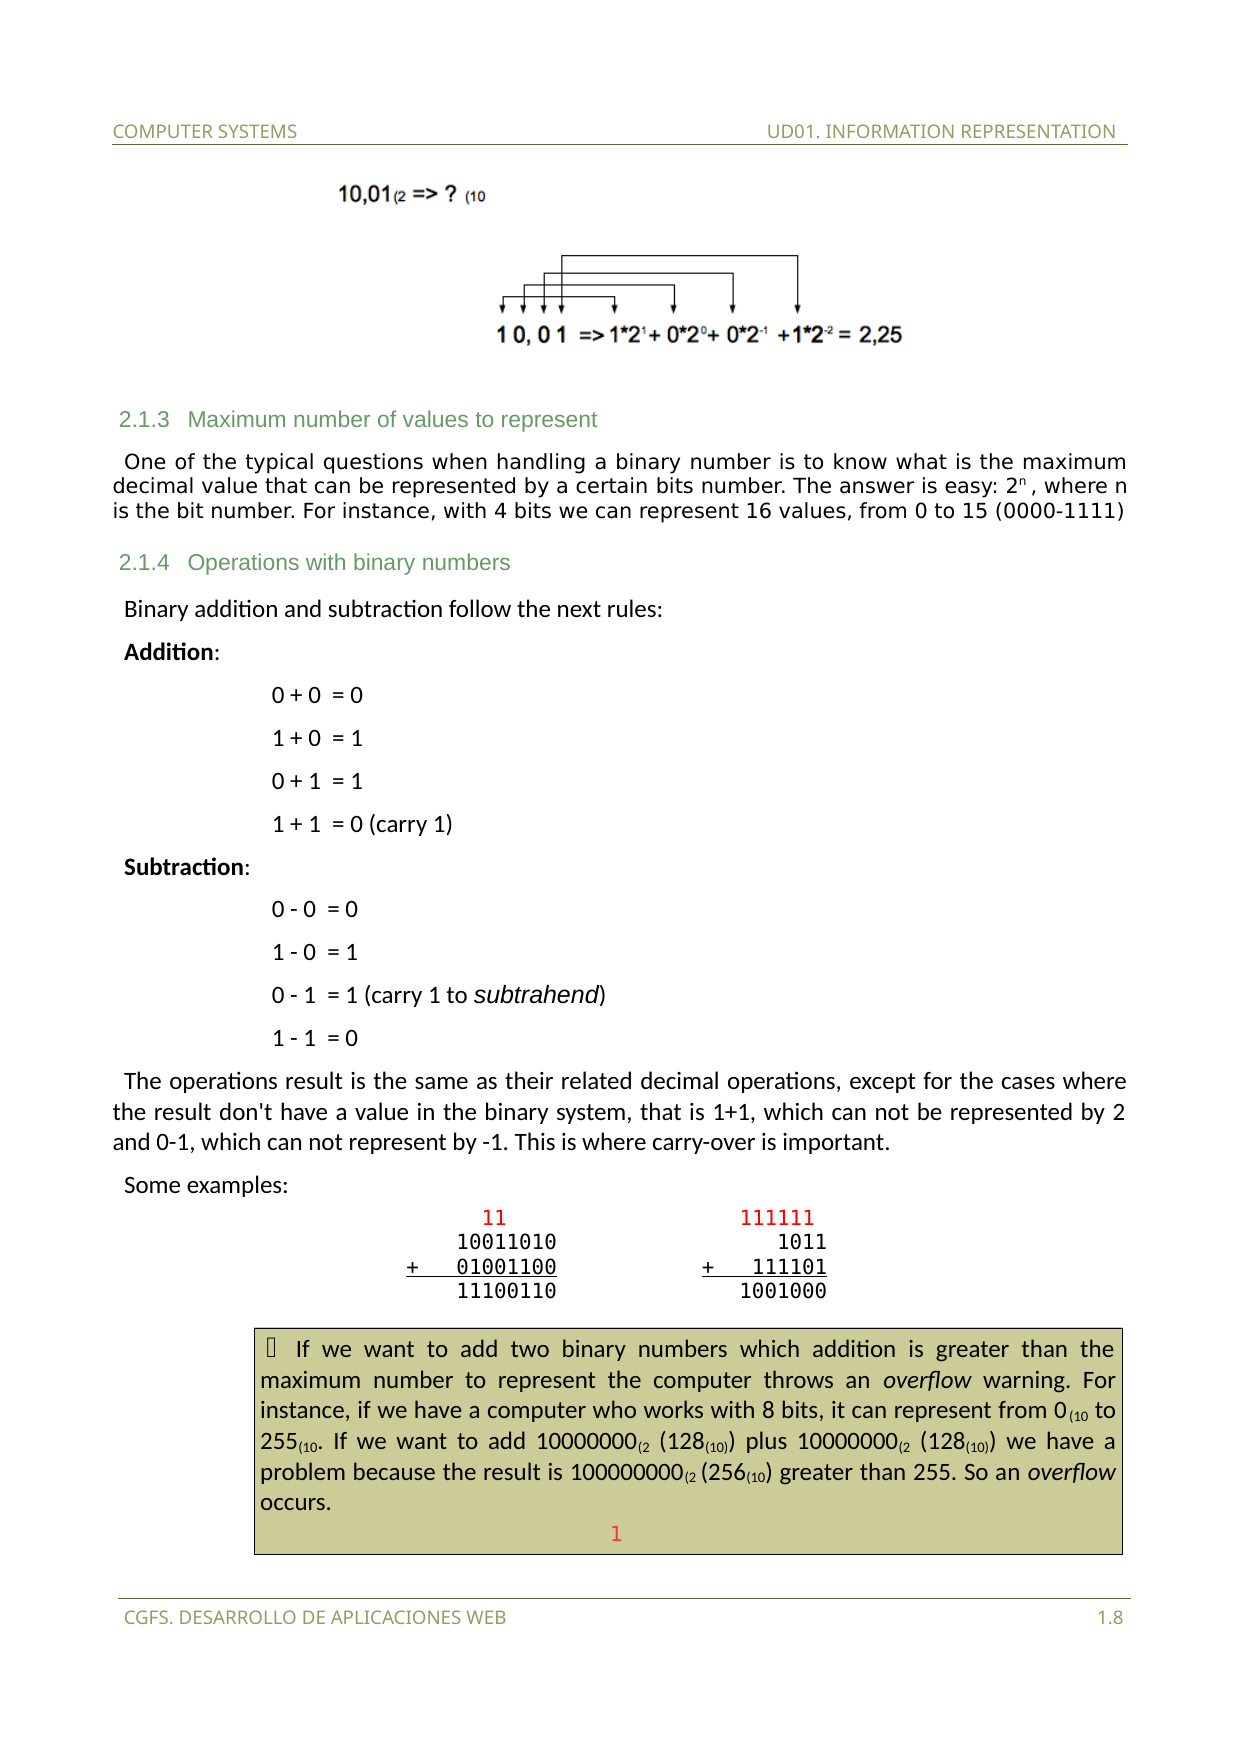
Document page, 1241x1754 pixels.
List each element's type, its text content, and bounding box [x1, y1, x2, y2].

text Some examples: [112, 1169, 1128, 1200]
text Subtraction: [112, 851, 1128, 881]
text 0 - 1 = 1 (carry 1 to subtrahend) [260, 979, 1128, 1010]
text 0 + 1 = 1 [260, 765, 1128, 795]
text  If we want to add two binary numbers which addition is greater than the maximum number to represent the computer throws an overflow warning. For instance, if we have a computer who works with 8 bits, it can represent from 0(10 to 255(10. If we want to add 10000000(2 (128(10)) plus 10000000(2 (128(10)) we have a problem because the result is 100000000(2 (256(10) greater than 255. So an overflow occurs. [255, 1329, 1122, 1511]
text 1 - 0 = 1 [260, 936, 1128, 967]
text 11 111111 [111, 1206, 1128, 1230]
picture [322, 173, 918, 356]
text 1 [255, 1511, 1122, 1554]
subtitle Maximum number of values to represent [112, 406, 1128, 432]
text 11100110 1001000 [111, 1279, 1128, 1303]
text Binary addition and subtraction follow the next rules: [112, 593, 1128, 624]
subtitle Operations with binary numbers [112, 548, 1128, 575]
text 0 - 0 = 0 [260, 893, 1128, 924]
text 10011010 1011 [111, 1230, 1128, 1255]
text 0 + 0 = 0 [260, 679, 1128, 709]
text + 01001100 + 111101 [111, 1255, 1128, 1279]
text 1 + 1 = 0 (carry 1) [260, 808, 1128, 838]
text 1 - 1 = 0 [260, 1022, 1128, 1053]
text The operations result is the same as their related decimal operations, except for the cases where the result don't have a value in the binary system, that is 1+1, which can not be represented by 2 and 0-1, which can not represent by -1. This is where carry-over is important. [112, 1065, 1128, 1157]
text 1 + 0 = 1 [260, 722, 1128, 752]
text Addition: [112, 636, 1128, 667]
text One of the typical questions when handling a binary number is to know what is the maximum decimal value that can be represented by a certain bits number. The answer is easy: 2n , where n is the bit number. For instance, with 4 bits we can represent 16 values, from 0 to 15 (0000-1111) [112, 450, 1128, 523]
